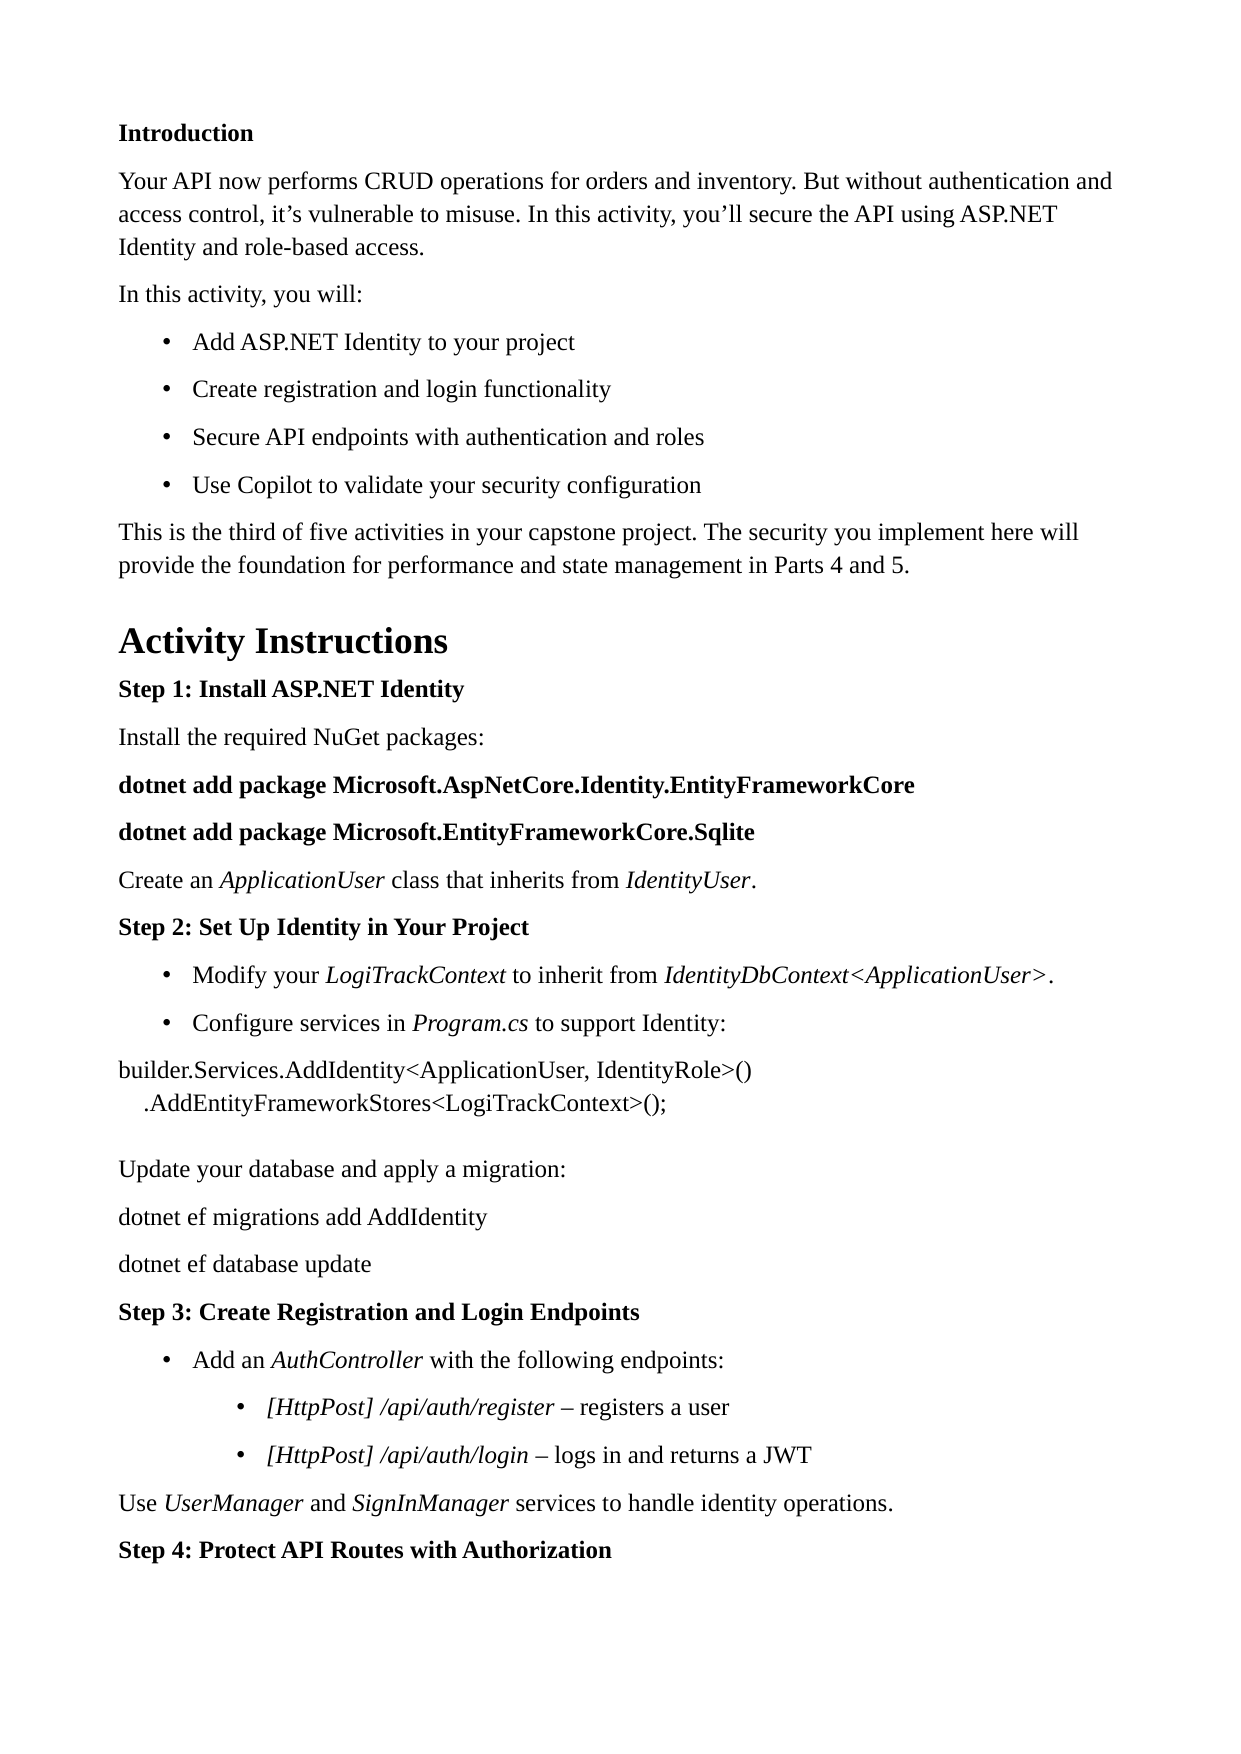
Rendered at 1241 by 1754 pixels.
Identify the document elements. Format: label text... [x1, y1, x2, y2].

list Add an AuthController with the following endpoints: [162, 1345, 1122, 1373]
text dotnet add package Microsoft.EntityFrameworkCore.Sqlite [118, 817, 1122, 846]
list Modify your LogiTrackContext to inherit from IdentityDbContext<ApplicationUser>. [162, 960, 1122, 989]
text Step 1: Install ASP.NET Identity [118, 674, 1122, 703]
text Introduction [118, 118, 1122, 147]
text Use UserManager and SignInManager services to handle identity operations. [118, 1488, 1122, 1516]
list Use Copilot to validate your security configuration [162, 470, 1122, 498]
text Update your database and apply a migration: [118, 1154, 1122, 1183]
subtitle Activity Instructions [118, 619, 1122, 662]
list Configure services in Program.cs to support Identity: [162, 1008, 1122, 1036]
list Create registration and login functionality [162, 374, 1122, 403]
text Your API now performs CRUD operations for orders and inventory. But without authentication and access control, it’s vulnerable to misuse. In this activity, you’ll secure the API using ASP.NET Identity and role-based access. [118, 166, 1122, 261]
text Create an ApplicationUser class that inherits from IdentityUser. [118, 865, 1122, 894]
text Install the required NuGet packages: [118, 722, 1122, 751]
list [HttpPost] /api/auth/login – logs in and returns a JWT [236, 1440, 1122, 1469]
text .AddEntityFrameworkStores<LogiTrackContext>(); [118, 1088, 1122, 1117]
text dotnet add package Microsoft.AspNetCore.Identity.EntityFrameworkCore [118, 770, 1122, 798]
list Secure API endpoints with authentication and roles [162, 422, 1122, 451]
text dotnet ef database update [118, 1249, 1122, 1278]
text Step 2: Set Up Identity in Your Project [118, 912, 1122, 941]
text Step 3: Create Registration and Login Endpoints [118, 1297, 1122, 1326]
list Add ASP.NET Identity to your project [162, 327, 1122, 356]
text dotnet ef migrations add AddIdentity [118, 1202, 1122, 1231]
list [HttpPost] /api/auth/register – registers a user [236, 1392, 1122, 1421]
text This is the third of five activities in your capstone project. The security you implement here will provide the foundation for performance and state management in Parts 4 and 5. [118, 517, 1122, 579]
text In this activity, you will: [118, 279, 1122, 308]
text builder.Services.AddIdentity<ApplicationUser, IdentityRole>() [118, 1055, 1122, 1084]
text Step 4: Protect API Routes with Authorization [118, 1535, 1122, 1564]
